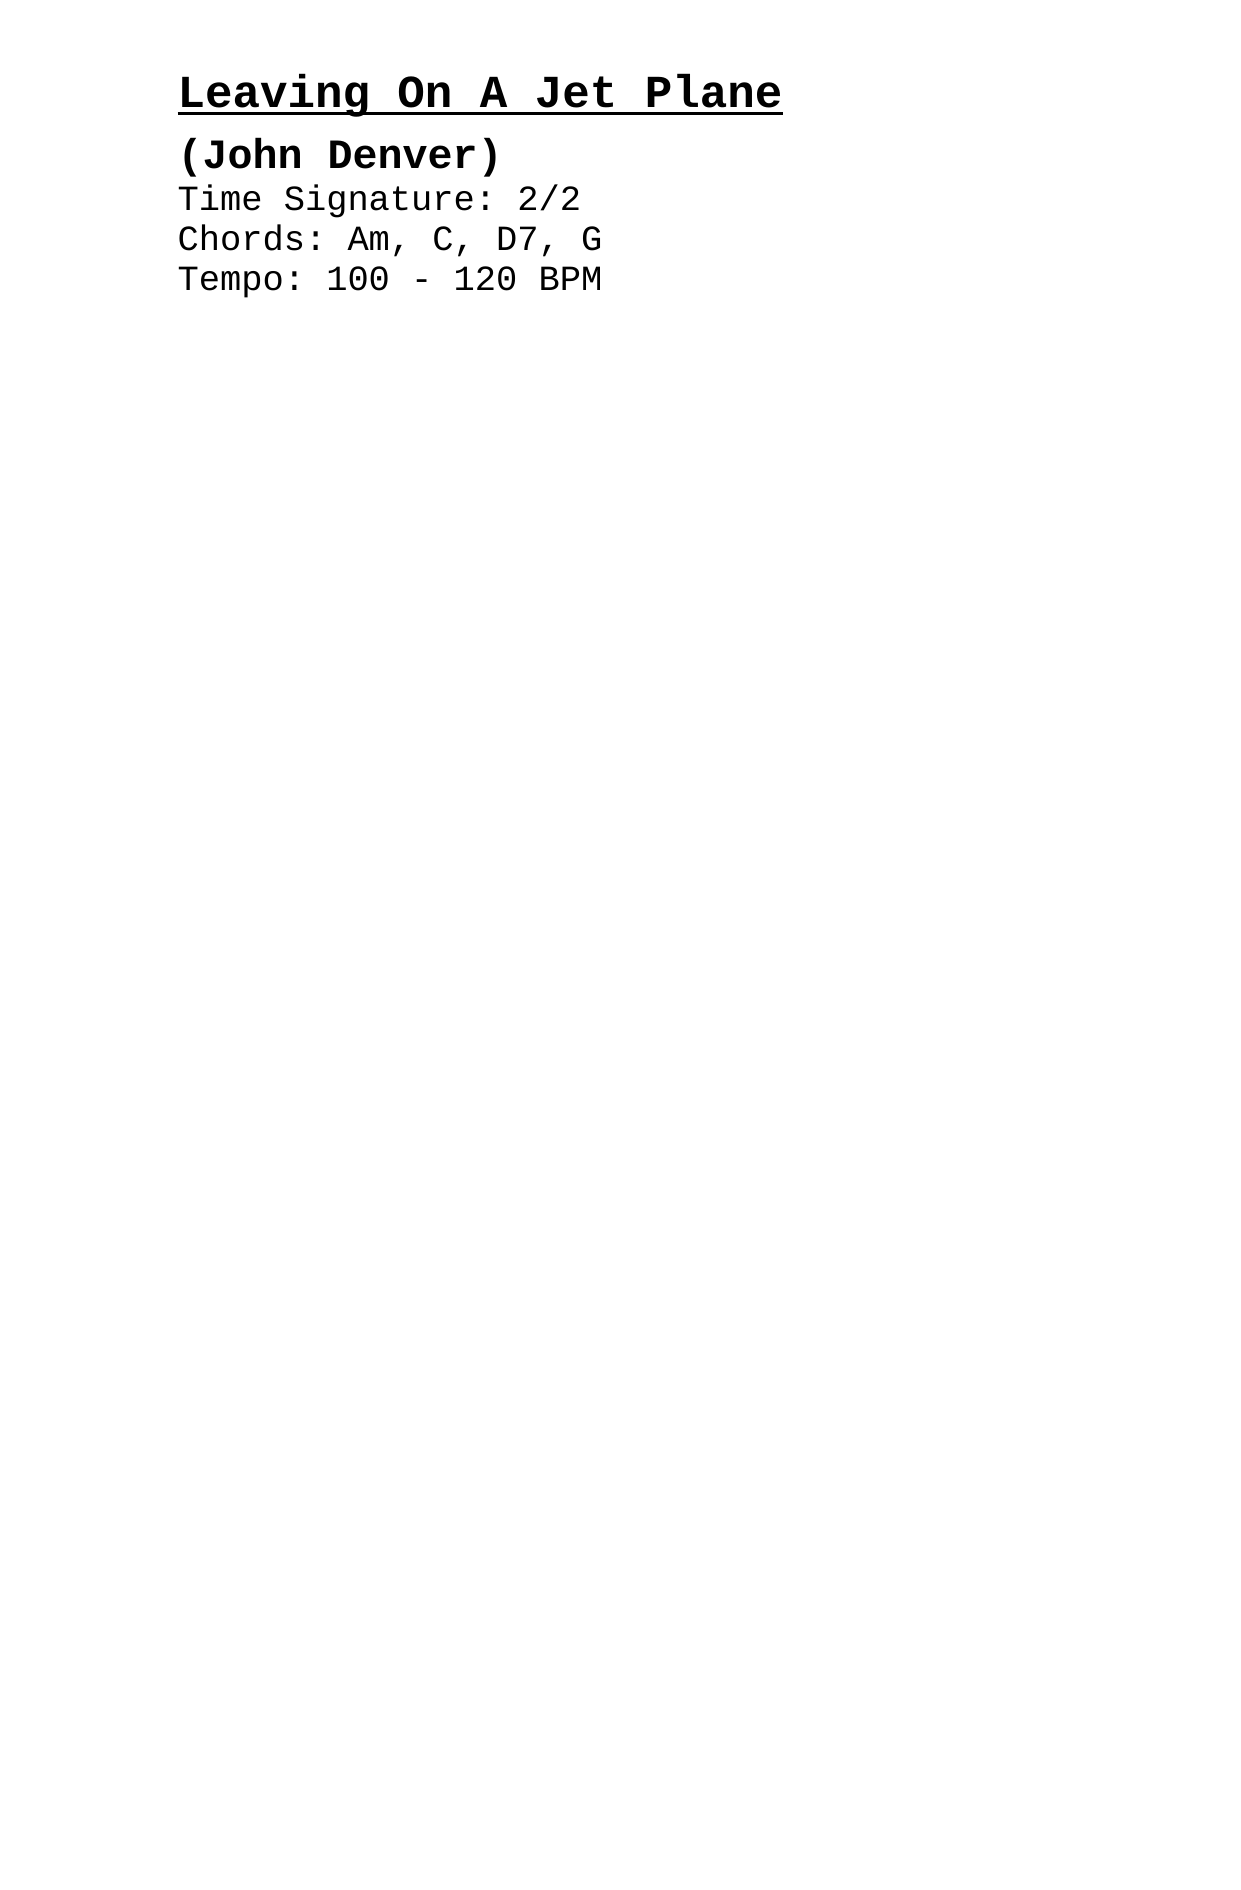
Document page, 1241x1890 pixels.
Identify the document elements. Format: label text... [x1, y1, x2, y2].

subtitle Leaving On A Jet Plane [177, 69, 1196, 121]
text Chords: Am, C, D7, G [177, 221, 1196, 261]
subtitle (John Denver) [177, 134, 1196, 181]
text Time Signature: 2/2 [177, 181, 1196, 221]
text Tempo: 100 - 120 BPM [177, 261, 1196, 301]
